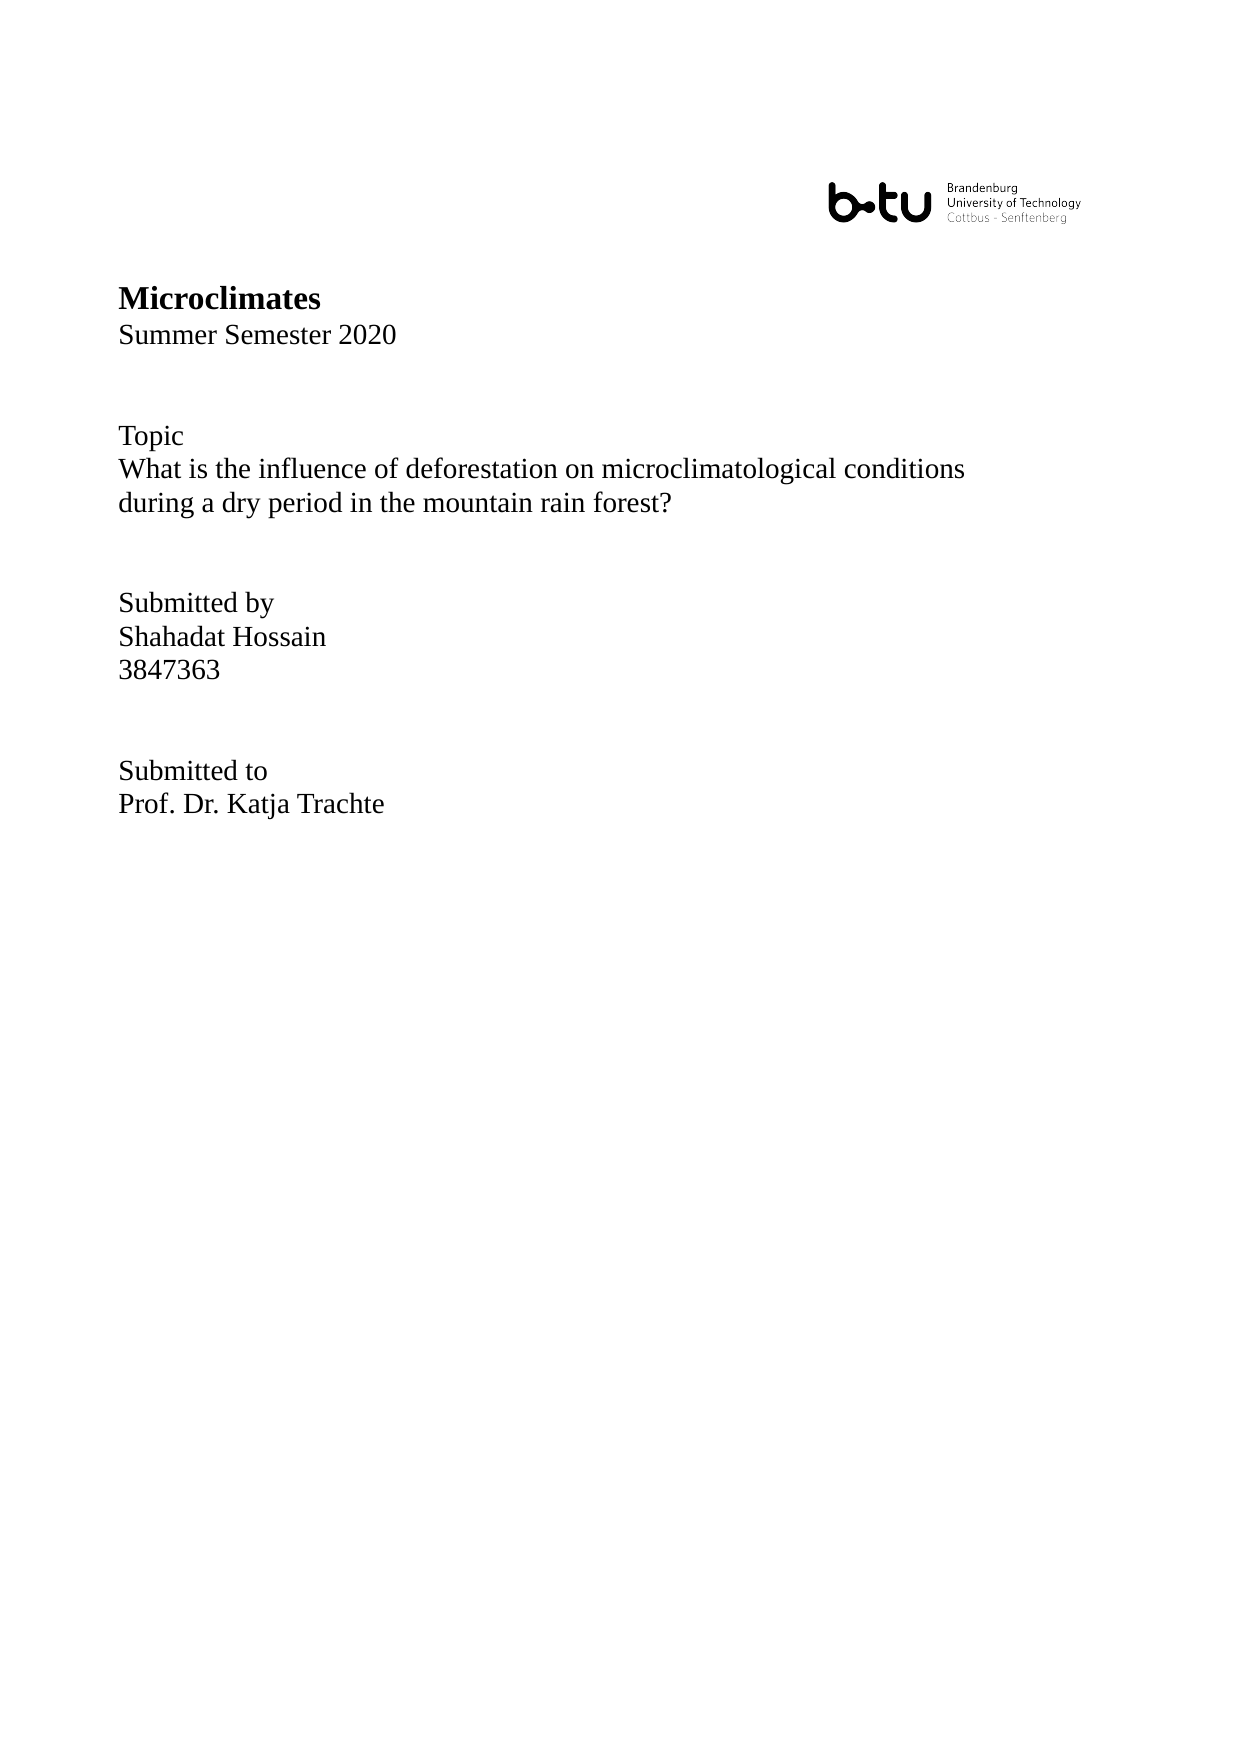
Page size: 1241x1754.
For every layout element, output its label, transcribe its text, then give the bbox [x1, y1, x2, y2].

text during a dry period in the mountain rain forest? [118, 485, 1122, 518]
text Submitted by [118, 585, 1122, 619]
picture [787, 141, 1122, 266]
text Submitted to [118, 753, 1122, 787]
text 3847363 [118, 652, 1122, 686]
text Shahadat Hossain [118, 619, 1122, 652]
text Prof. Dr. Katja Trachte [118, 787, 1122, 820]
text Microclimates [118, 279, 1122, 317]
text Topic [118, 384, 1122, 451]
text What is the influence of deforestation on microclimatological conditions [118, 451, 1122, 485]
text Summer Semester 2020 [118, 317, 1122, 351]
